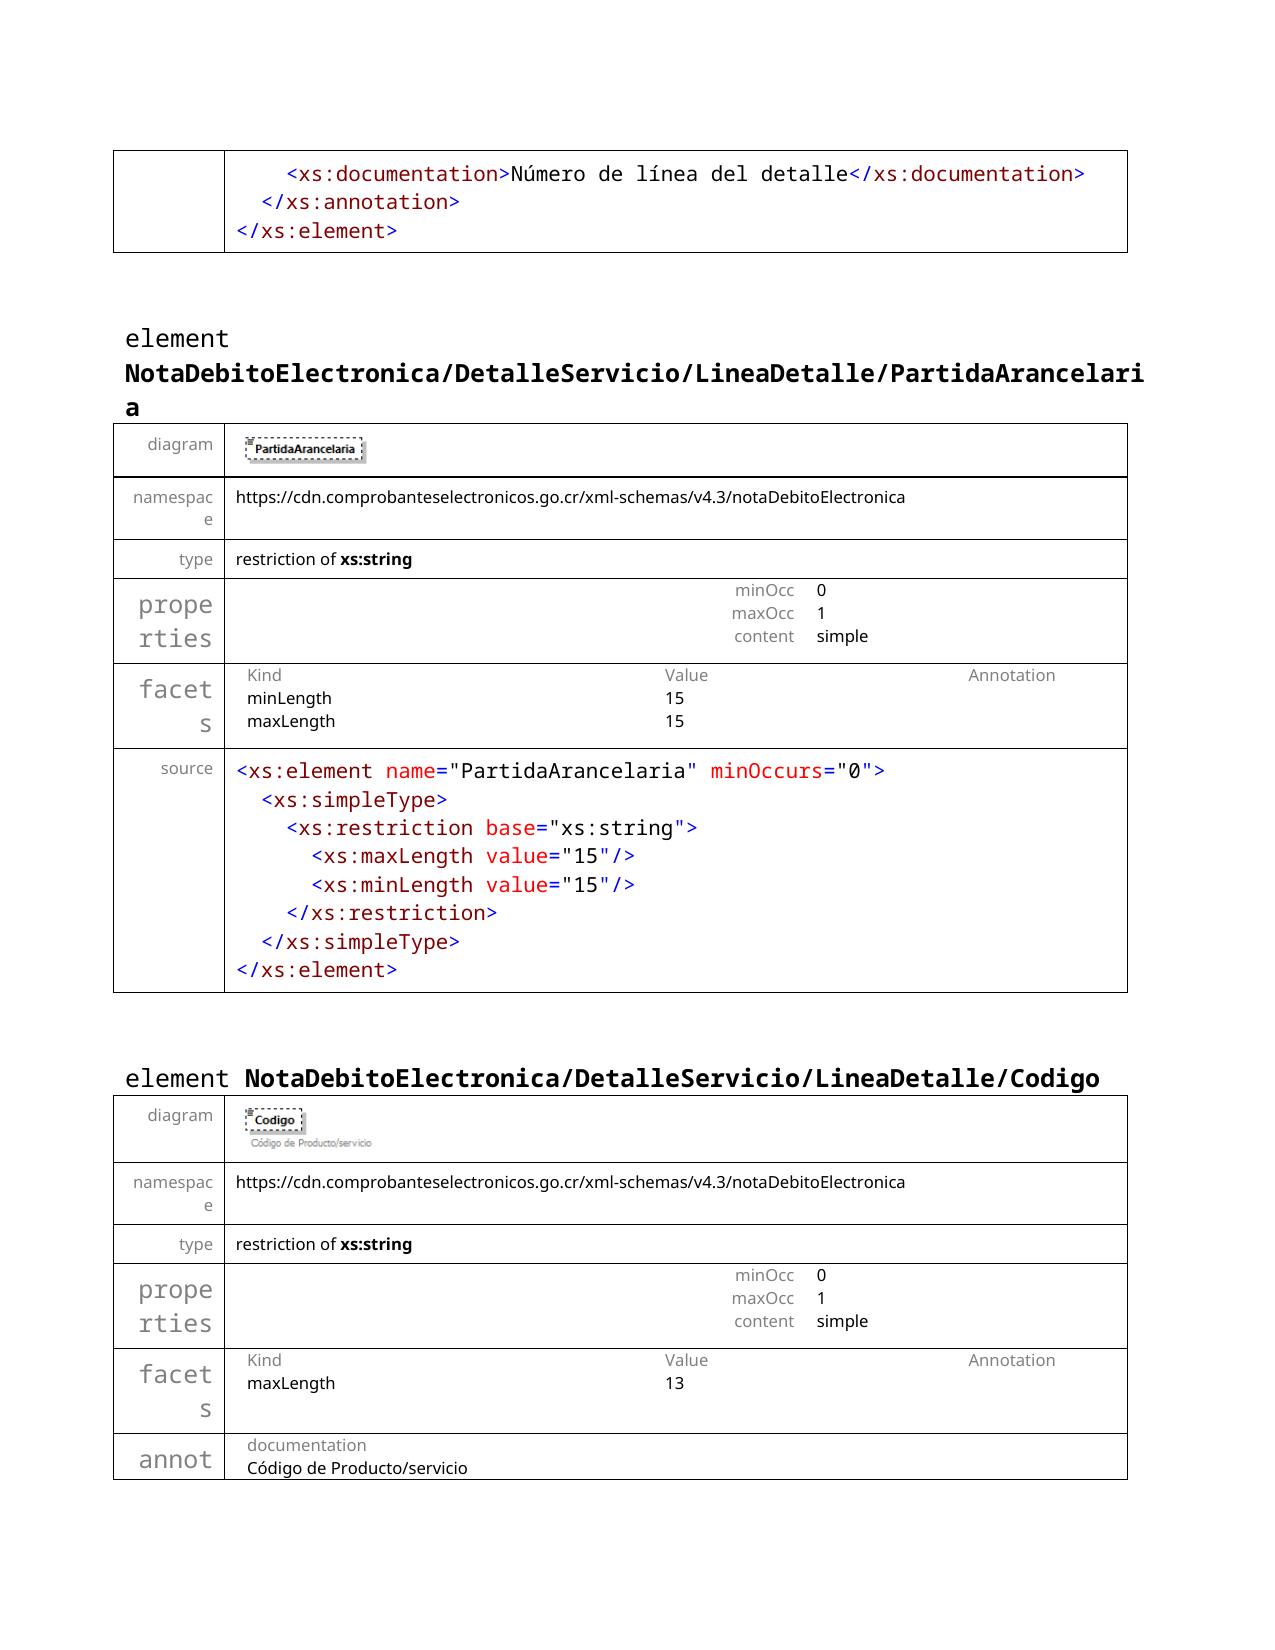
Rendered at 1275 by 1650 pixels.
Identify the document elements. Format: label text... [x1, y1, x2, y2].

table_cell maxOcc [236, 602, 805, 624]
table_header documentation [236, 1434, 1127, 1456]
table_cell <xs:documentation>Número de línea del detalle</xs:documentation> </xs:annotation> </xs:element> [225, 151, 1127, 252]
table_cell 1 [805, 602, 1127, 624]
text element NotaDebitoElectronica/DetalleServicio/LineaDetalle/Codigo [125, 1061, 1150, 1095]
table_cell annot [114, 1434, 224, 1479]
table_header [225, 1096, 1127, 1162]
picture [235, 432, 377, 469]
table_cell [957, 686, 1127, 709]
table_cell 15 [654, 686, 957, 709]
table_header Value [654, 1349, 957, 1372]
table_cell simple [805, 624, 1127, 647]
table_header Value [654, 664, 957, 686]
table_cell 15 [654, 709, 957, 732]
table_cell namespace [114, 1163, 224, 1224]
table_header minOcc [236, 1264, 805, 1287]
table_cell [225, 579, 1127, 663]
table_header diagram [114, 424, 224, 476]
table_cell 13 [654, 1372, 957, 1394]
table_cell maxOcc [236, 1287, 805, 1309]
table_cell [225, 664, 1127, 747]
table_cell [957, 1372, 1127, 1394]
table_cell [114, 151, 224, 252]
table_header Kind [236, 664, 654, 686]
table_cell facets [114, 664, 224, 747]
table_cell content [236, 1310, 805, 1332]
table_cell Código de Producto/servicio [236, 1456, 1127, 1479]
table_header Annotation [957, 664, 1127, 686]
table_cell namespace [114, 478, 224, 538]
table_header 0 [805, 1264, 1127, 1287]
table_header minOcc [236, 579, 805, 602]
table_cell source [114, 749, 224, 992]
table_cell <xs:element name="PartidaArancelaria" minOccurs="0"> <xs:simpleType> <xs:restriction base="xs:string"> <xs:maxLength value="15"/> <xs:minLength value="15"/> </xs:restriction> </xs:simpleType> </xs:element> [225, 749, 1127, 992]
table_cell properties [114, 1264, 224, 1348]
text element NotaDebitoElectronica/DetalleServicio/LineaDetalle/PartidaArancelaria [125, 321, 1150, 423]
table_cell https://cdn.comprobanteselectronicos.go.cr/xml-schemas/v4.3/notaDebitoElectronica [225, 478, 1127, 538]
picture [235, 1103, 385, 1154]
table_cell [957, 709, 1127, 732]
table_cell restriction of xs:string [225, 1225, 1127, 1263]
table_cell [225, 1264, 1127, 1348]
table_cell facets [114, 1349, 224, 1433]
table_cell maxLength [236, 709, 654, 732]
table_cell 1 [805, 1287, 1127, 1309]
table_cell type [114, 540, 224, 578]
table_cell simple [805, 1310, 1127, 1332]
table_cell restriction of xs:string [225, 540, 1127, 578]
table_cell properties [114, 579, 224, 663]
table_header Kind [236, 1349, 654, 1372]
table_header [225, 424, 1127, 476]
table_header Annotation [957, 1349, 1127, 1372]
table_header 0 [805, 579, 1127, 602]
table_cell [225, 1434, 236, 1479]
table_cell content [236, 624, 805, 647]
table_cell minLength [236, 686, 654, 709]
table_cell maxLength [236, 1372, 654, 1394]
table_cell type [114, 1225, 224, 1263]
table_cell [225, 1349, 1127, 1433]
table_cell https://cdn.comprobanteselectronicos.go.cr/xml-schemas/v4.3/notaDebitoElectronica [225, 1163, 1127, 1224]
table_header diagram [114, 1096, 224, 1162]
